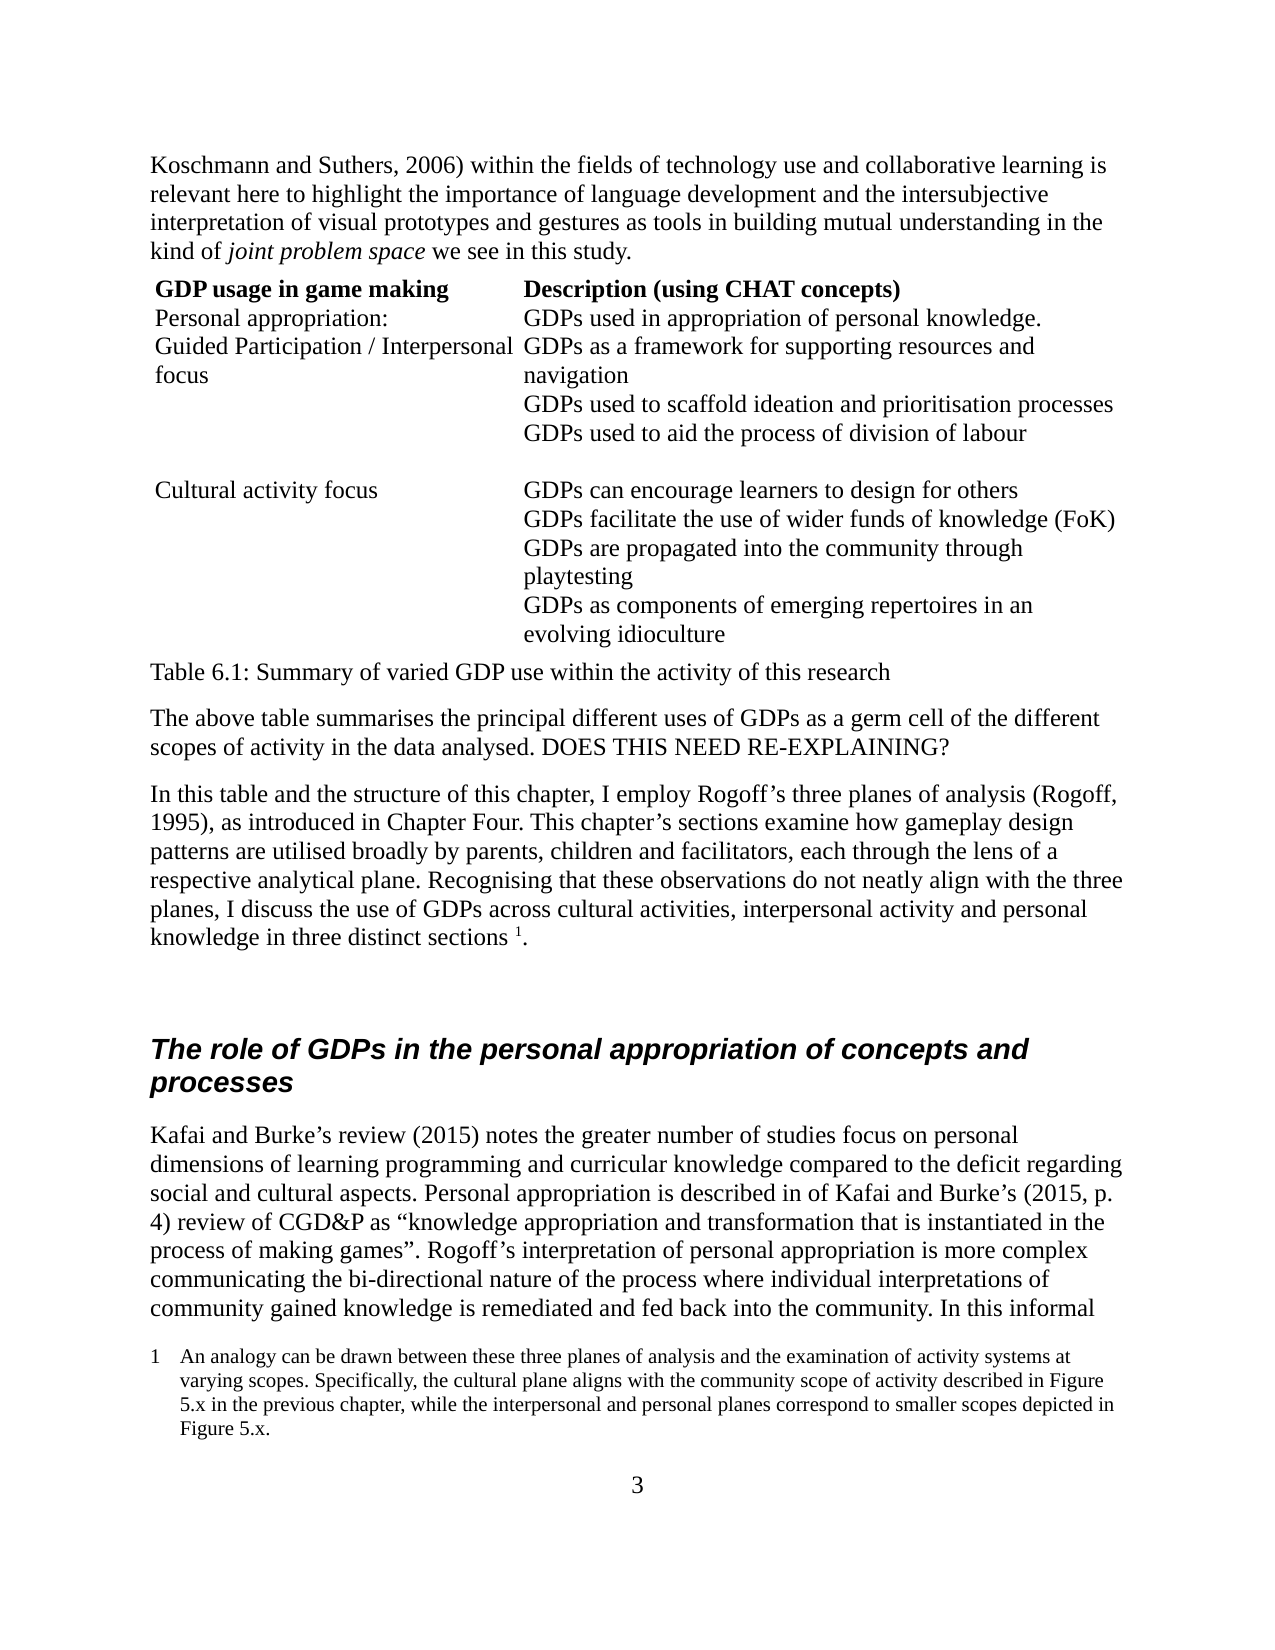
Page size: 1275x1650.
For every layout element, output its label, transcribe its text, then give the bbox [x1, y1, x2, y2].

table_cell [150, 446, 519, 475]
table_cell GDPs facilitate the use of wider funds of knowledge (FoK) [519, 504, 1125, 533]
table_cell [150, 590, 519, 648]
table_cell GDPs used in appropriation of personal knowledge. [519, 303, 1125, 331]
table_cell GDPs as a framework for supporting resources and navigation [519, 331, 1125, 389]
text Table 6.1: Summary of varied GDP use within the activity of this research [150, 657, 1125, 685]
table_cell [150, 389, 519, 418]
text Koschmann and Suthers, 2006) within the fields of technology use and collaborative learning is relevant here to highlight the importance of language development and the intersubjective interpretation of visual prototypes and gestures as tools in building mutual understanding in the kind of joint problem space we see in this study. [150, 150, 1125, 265]
table_cell Personal appropriation: [150, 303, 519, 331]
table_cell GDPs can encourage learners to design for others [519, 475, 1125, 504]
table_cell GDPs as components of emerging repertoires in an evolving idioculture [519, 590, 1125, 648]
subtitle The role of GDPs in the personal appropriation of concepts and processes [150, 1032, 1125, 1099]
text In this table and the structure of this chapter, I employ Rogoff’s three planes of analysis (Rogoff, 1995), as introduced in Chapter Four. This chapter’s sections examine how gameplay design patterns are utilised broadly by parents, children and facilitators, each through the lens of a respective analytical plane. Recognising that these observations do not neatly align with the three planes, I discuss the use of GDPs across cultural activities, interpersonal activity and personal knowledge in three distinct sections . [150, 779, 1125, 951]
text An analogy can be drawn between these three planes of analysis and the examination of activity systems at varying scopes. Specifically, the cultural plane aligns with the community scope of activity described in Figure 5.x in the previous chapter, while the interpersonal and personal planes correspond to smaller scopes depicted in Figure 5.x. [150, 1344, 1125, 1440]
table_cell GDPs used to scaffold ideation and prioritisation processes [519, 389, 1125, 418]
table_cell [150, 533, 519, 590]
table_header GDP usage in game making [150, 274, 519, 303]
table_cell [519, 446, 1125, 475]
table_cell GDPs are propagated into the community through playtesting [519, 533, 1125, 590]
table_cell [150, 504, 519, 533]
text Kafai and Burke’s review (2015) notes the greater number of studies focus on personal dimensions of learning programming and curricular knowledge compared to the deficit regarding social and cultural aspects. Personal appropriation is described in of Kafai and Burke’s (2015, p. 4) review of CGD&P as “knowledge appropriation and transformation that is instantiated in the process of making games”. Rogoff’s interpretation of personal appropriation is more complex communicating the bi-directional nature of the process where individual interpretations of community gained knowledge is remediated and fed back into the community. In this informal [150, 1120, 1125, 1322]
table_cell [150, 418, 519, 446]
table_cell Cultural activity focus [150, 475, 519, 504]
table_cell Guided Participation / Interpersonal focus [150, 331, 519, 389]
table_cell GDPs used to aid the process of division of labour [519, 418, 1125, 446]
table_header Description (using CHAT concepts) [519, 274, 1125, 303]
text The above table summarises the principal different uses of GDPs as a germ cell of the different scopes of activity in the data analysed. DOES THIS NEED RE-EXPLAINING? [150, 703, 1125, 761]
